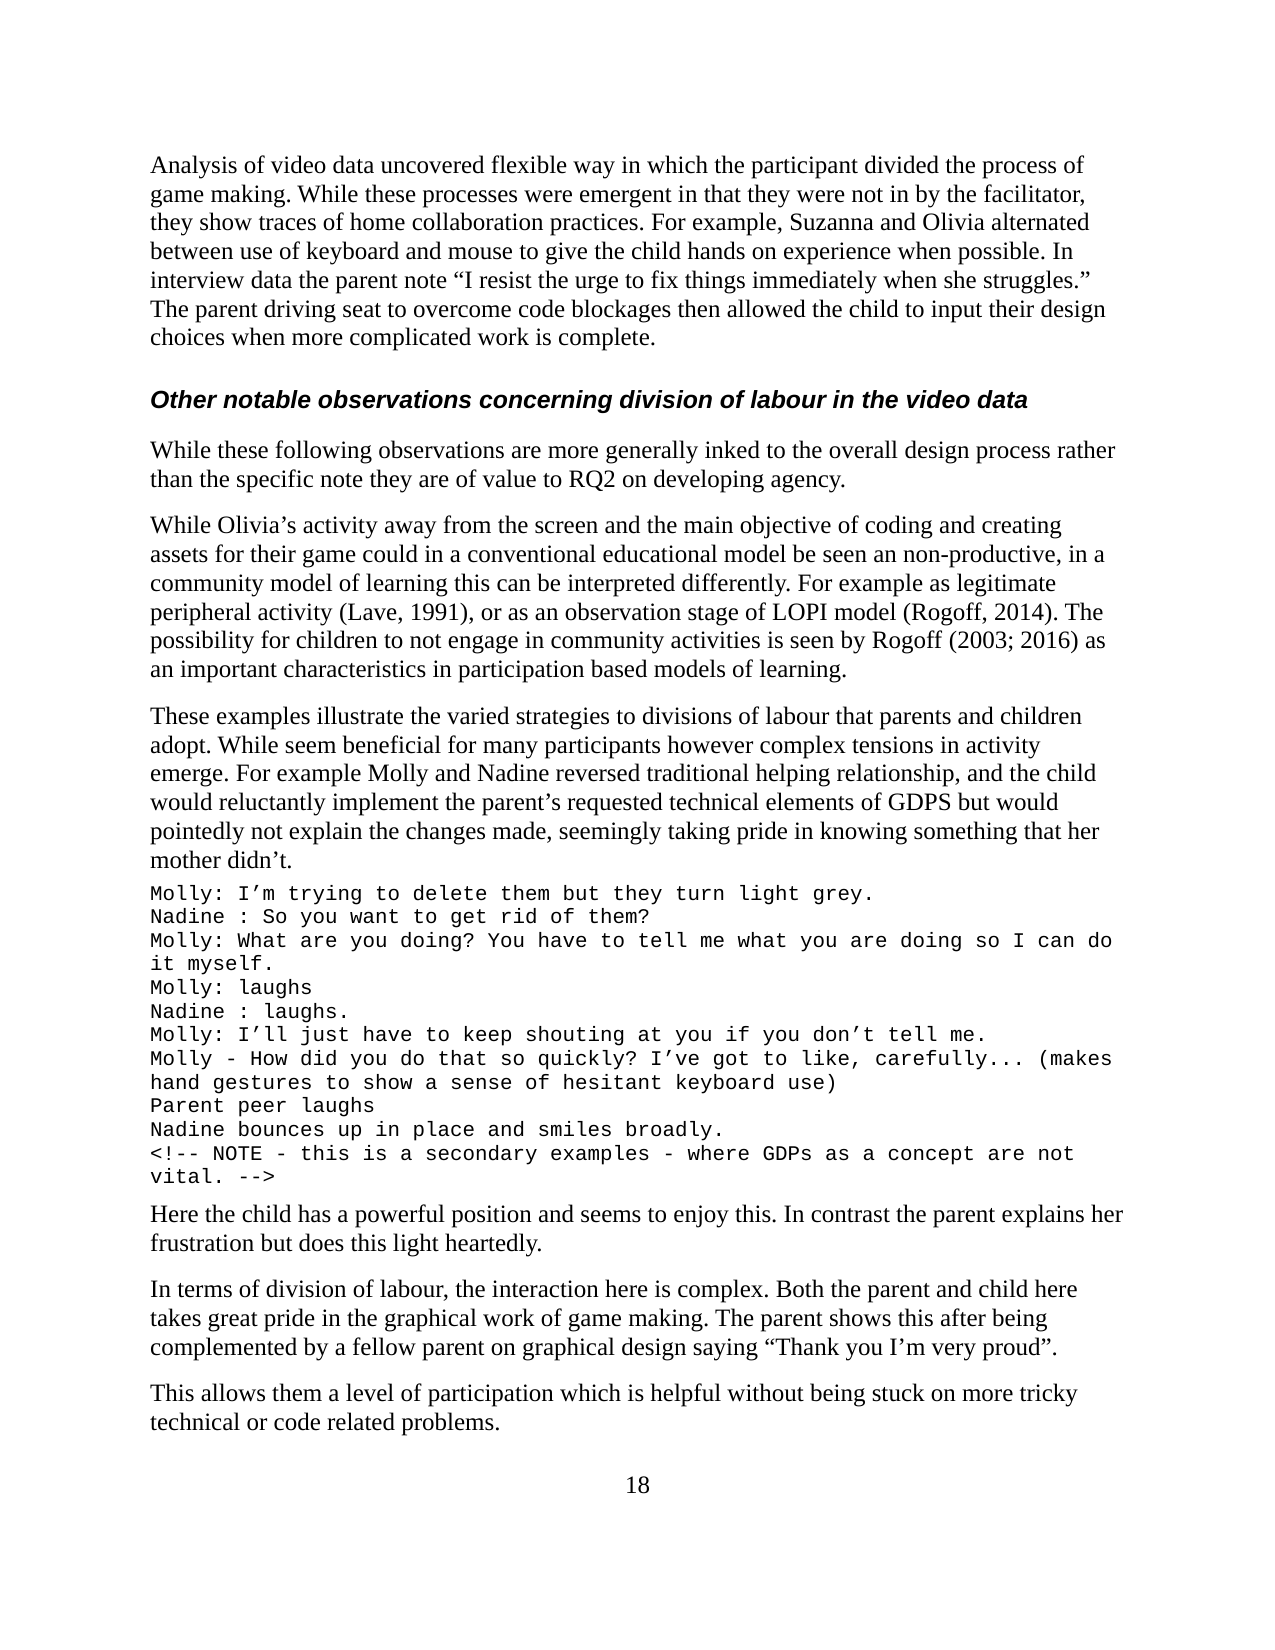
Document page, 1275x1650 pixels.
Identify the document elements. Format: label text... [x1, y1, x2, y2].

text These examples illustrate the varied strategies to divisions of labour that parents and children adopt. While seem beneficial for many participants however complex tensions in activity emerge. For example Molly and Nadine reversed traditional helping relationship, and the child would reluctantly implement the parent’s requested technical elements of GDPS but would pointedly not explain the changes made, seemingly taking pride in knowing something that her mother didn’t. [150, 701, 1125, 873]
text This allows them a level of participation which is helpful without being stuck on more tricky technical or code related problems. [150, 1378, 1125, 1436]
text Molly - How did you do that so quickly? I’ve got to like, carefully... (makes hand gestures to show a sense of hesitant keyboard use) [150, 1048, 1125, 1095]
text Nadine : laughs. [150, 1001, 1125, 1024]
text Parent peer laughs [150, 1095, 1125, 1119]
text Nadine bounces up in place and smiles broadly. [150, 1119, 1125, 1143]
text While Olivia’s activity away from the screen and the main objective of coding and creating assets for their game could in a conventional educational model be seen an non-productive, in a community model of learning this can be interpreted differently. For example as legitimate peripheral activity (Lave, 1991), or as an observation stage of LOPI model (Rogoff, 2014). The possibility for children to not engage in community activities is seen by Rogoff (2003; 2016) as an important characteristics in participation based models of learning. [150, 511, 1125, 683]
text Here the child has a powerful position and seems to enjoy this. In contrast the parent explains her frustration but does this light heartedly. [150, 1199, 1125, 1256]
text Nadine : So you want to get rid of them? [150, 906, 1125, 930]
text Molly: What are you doing? You have to tell me what you are doing so I can do it myself. [150, 930, 1125, 977]
text Molly: I’ll just have to keep shouting at you if you don’t tell me. [150, 1024, 1125, 1048]
text <!-- NOTE - this is a secondary examples - where GDPs as a concept are not vital. --> [150, 1143, 1125, 1190]
text Molly: laughs [150, 977, 1125, 1001]
text Molly: I’m trying to delete them but they turn light grey. [150, 882, 1125, 906]
text In terms of division of labour, the interaction here is complex. Both the parent and child here takes great pride in the graphical work of game making. The parent shows this after being complemented by a fellow parent on graphical design saying “Thank you I’m very proud”. [150, 1274, 1125, 1361]
text While these following observations are more generally inked to the overall design process rather than the specific note they are of value to RQ2 on developing agency. [150, 435, 1125, 493]
text Analysis of video data uncovered flexible way in which the participant divided the process of game making. While these processes were emergent in that they were not in by the facilitator, they show traces of home collaboration practices. For example, Suzanna and Olivia alternated between use of keyboard and mouse to give the child hands on experience when possible. In interview data the parent note “I resist the urge to fix things immediately when she struggles.” The parent driving seat to overcome code blockages then allowed the child to input their design choices when more complicated work is complete. [150, 150, 1125, 351]
subtitle Other notable observations concerning division of labour in the video data [150, 385, 1125, 414]
